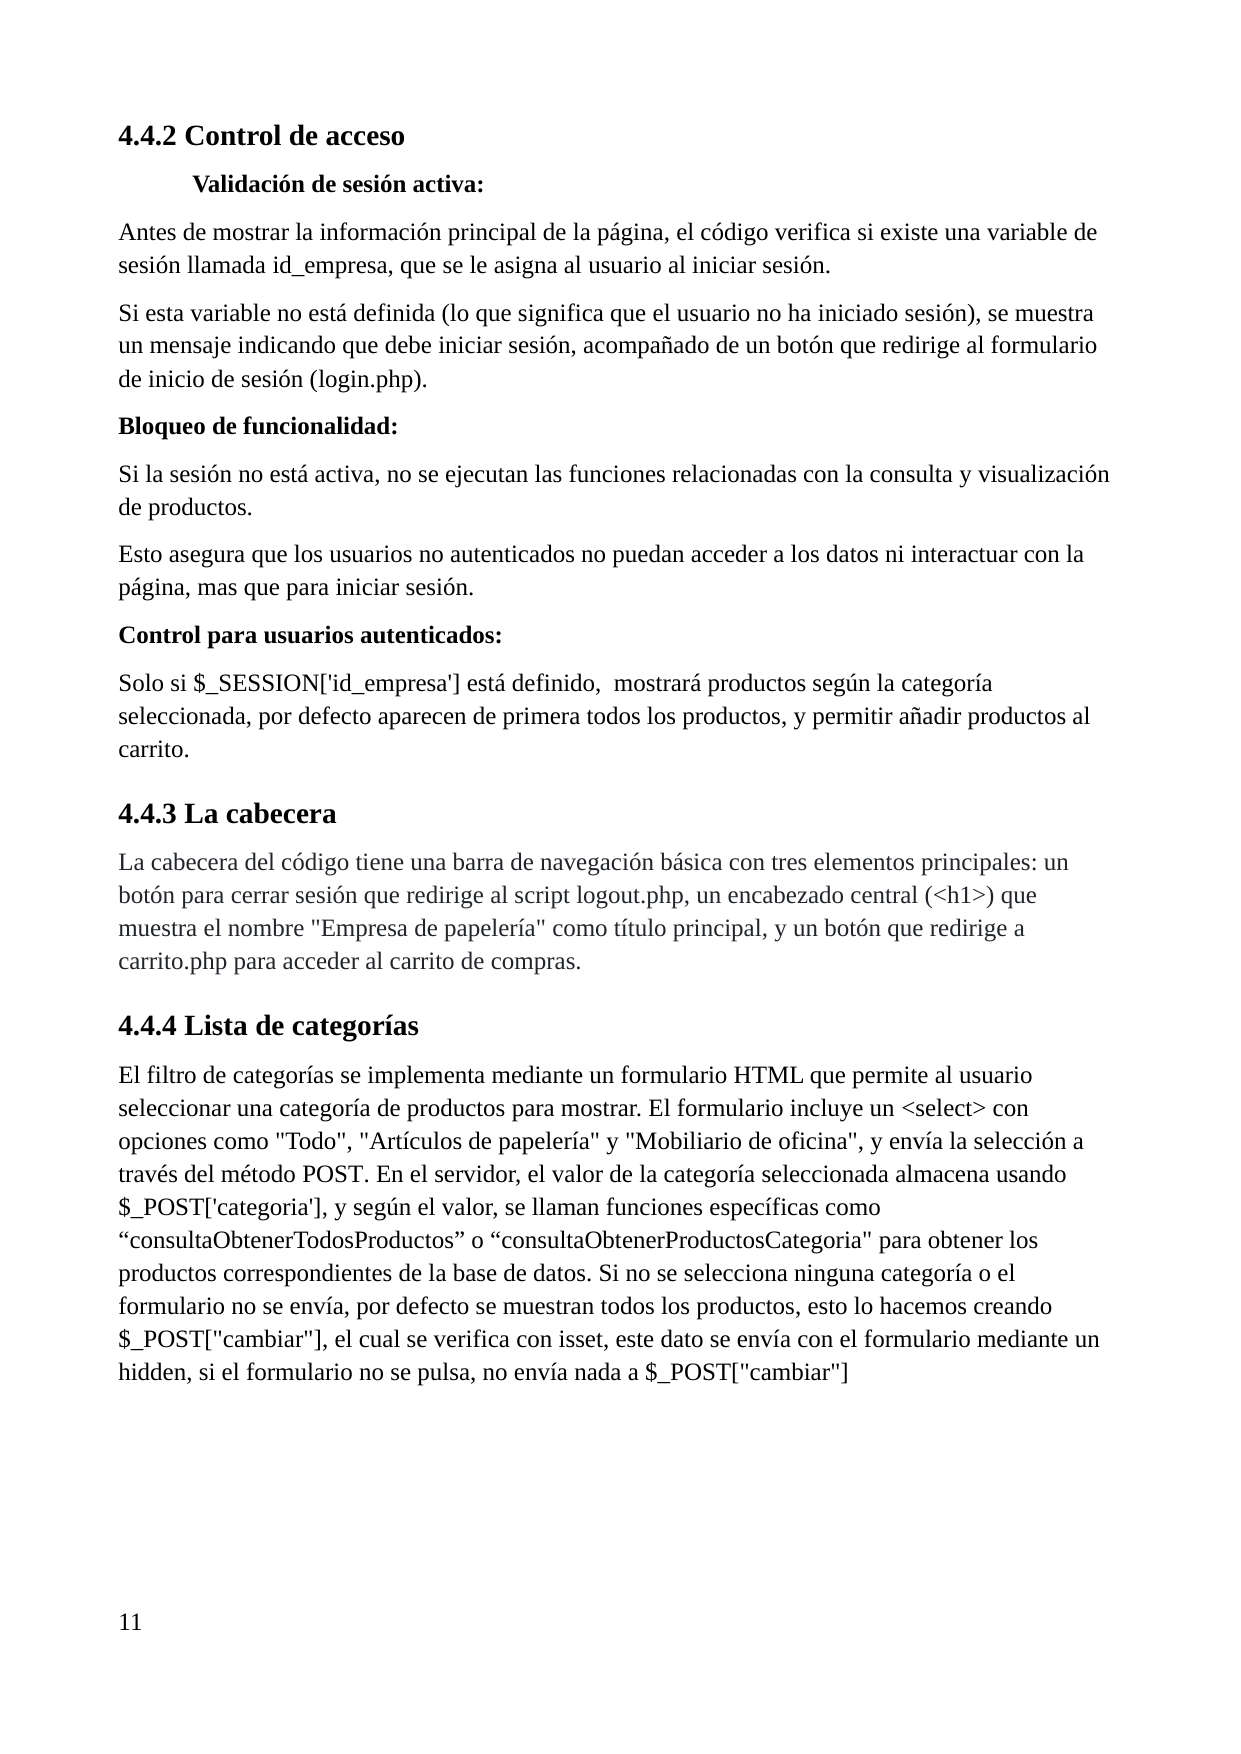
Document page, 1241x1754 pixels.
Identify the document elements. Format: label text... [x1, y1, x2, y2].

text Bloqueo de funcionalidad: [118, 411, 1122, 440]
text Validación de sesión activa: [118, 169, 1122, 198]
text Solo si $_SESSION['id_empresa'] está definido, mostrará productos según la categoría seleccionada, por defecto aparecen de primera todos los productos, y permitir añadir productos al carrito. [118, 668, 1122, 762]
subtitle 4.4.2 Control de acceso [118, 118, 1122, 152]
text El filtro de categorías se implementa mediante un formulario HTML que permite al usuario seleccionar una categoría de productos para mostrar. El formulario incluye un <select> con opciones como "Todo", "Artículos de papelería" y "Mobiliario de oficina", y envía la selección a través del método POST. En el servidor, el valor de la categoría seleccionada almacena usando $_POST['categoria'], y según el valor, se llaman funciones específicas como “consultaObtenerTodosProductos” o “consultaObtenerProductosCategoria" para obtener los productos correspondientes de la base de datos. Si no se selecciona ninguna categoría o el formulario no se envía, por defecto se muestran todos los productos, esto lo hacemos creando $_POST["cambiar"], el cual se verifica con isset, este dato se envía con el formulario mediante un hidden, si el formulario no se pulsa, no envía nada a $_POST["cambiar"] [118, 1060, 1122, 1386]
text Si la sesión no está activa, no se ejecutan las funciones relacionadas con la consulta y visualización de productos. [118, 459, 1122, 521]
subtitle 4.4.3 La cabecera [118, 796, 1122, 830]
text Si esta variable no está definida (lo que significa que el usuario no ha iniciado sesión), se muestra un mensaje indicando que debe iniciar sesión, acompañado de un botón que redirige al formulario de inicio de sesión (login.php). [118, 298, 1122, 392]
text Esto asegura que los usuarios no autenticados no puedan acceder a los datos ni interactuar con la página, mas que para iniciar sesión. [118, 539, 1122, 601]
text Antes de mostrar la información principal de la página, el código verifica si existe una variable de sesión llamada id_empresa, que se le asigna al usuario al iniciar sesión. [118, 217, 1122, 279]
text La cabecera del código tiene una barra de navegación básica con tres elementos principales: un botón para cerrar sesión que redirige al script logout.php, un encabezado central (<h1>) que muestra el nombre "Empresa de papelería" como título principal, y un botón que redirige a carrito.php para acceder al carrito de compras. [118, 847, 1122, 975]
text Control para usuarios autenticados: [118, 620, 1122, 649]
subtitle 4.4.4 Lista de categorías [118, 1008, 1122, 1042]
